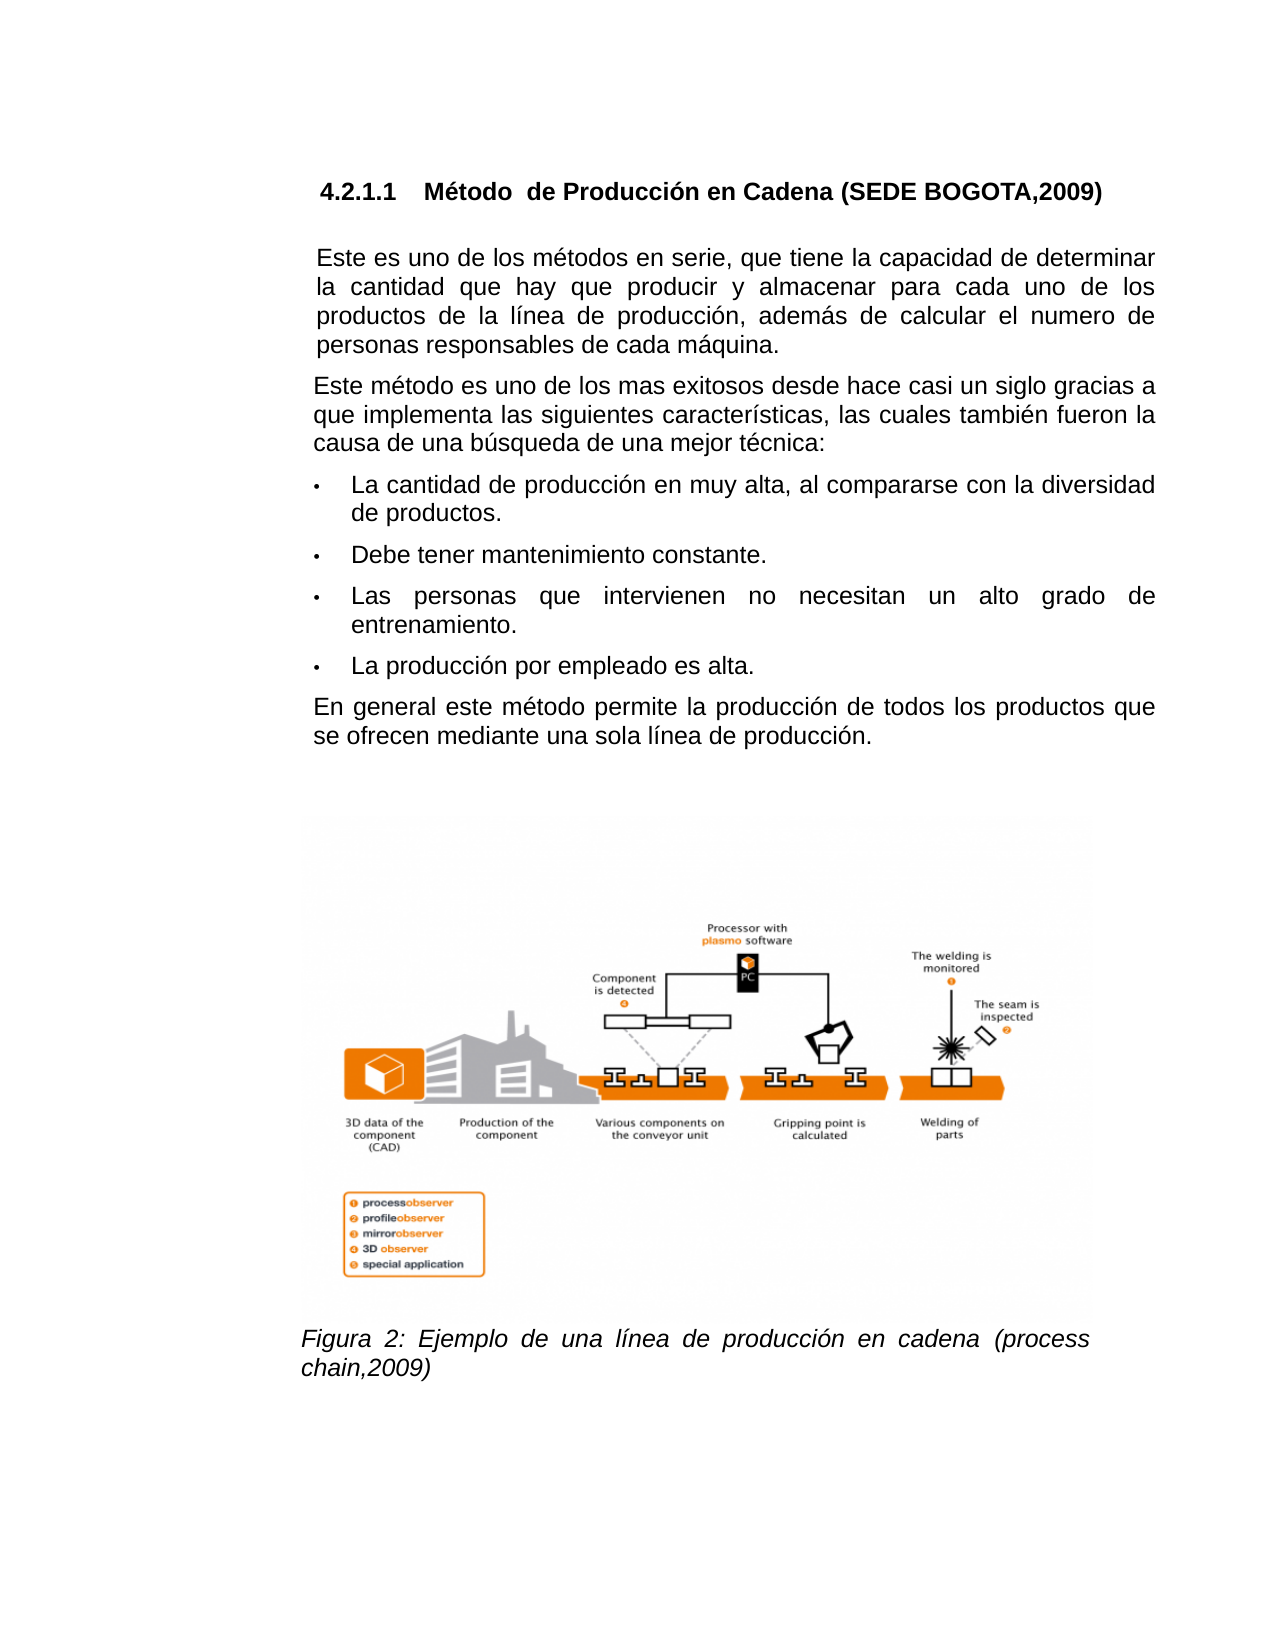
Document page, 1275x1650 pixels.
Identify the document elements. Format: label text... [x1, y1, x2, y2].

text Este método es uno de los mas exitosos desde hace casi un siglo gracias a que implementa las siguientes características, las cuales también fueron la causa de una búsqueda de una mejor técnica: [313, 371, 1157, 457]
list La cantidad de producción en muy alta, al compararse con la diversidad de productos. [313, 470, 1157, 527]
list Debe tener mantenimiento constante. [313, 540, 1157, 568]
subtitle Método de Producción en Cadena (SEDE BOGOTA,2009) [313, 177, 1157, 206]
list Las personas que intervienen no necesitan un alto grado de entrenamiento. [313, 581, 1157, 638]
text En general este método permite la producción de todos los productos que se ofrecen mediante una sola línea de producción. [313, 692, 1157, 750]
picture [301, 816, 1093, 1324]
text Figura 2: Ejemplo de una línea de producción en cadena (process chain,2009) [301, 1324, 1092, 1381]
list Este es uno de los métodos en serie, que tiene la capacidad de determinar la cantidad que hay que producir y almacenar para cada uno de los productos de la línea de producción, además de calcular el numero de personas responsables de cada máquina. [316, 243, 1157, 358]
list La producción por empleado es alta. [313, 651, 1157, 680]
